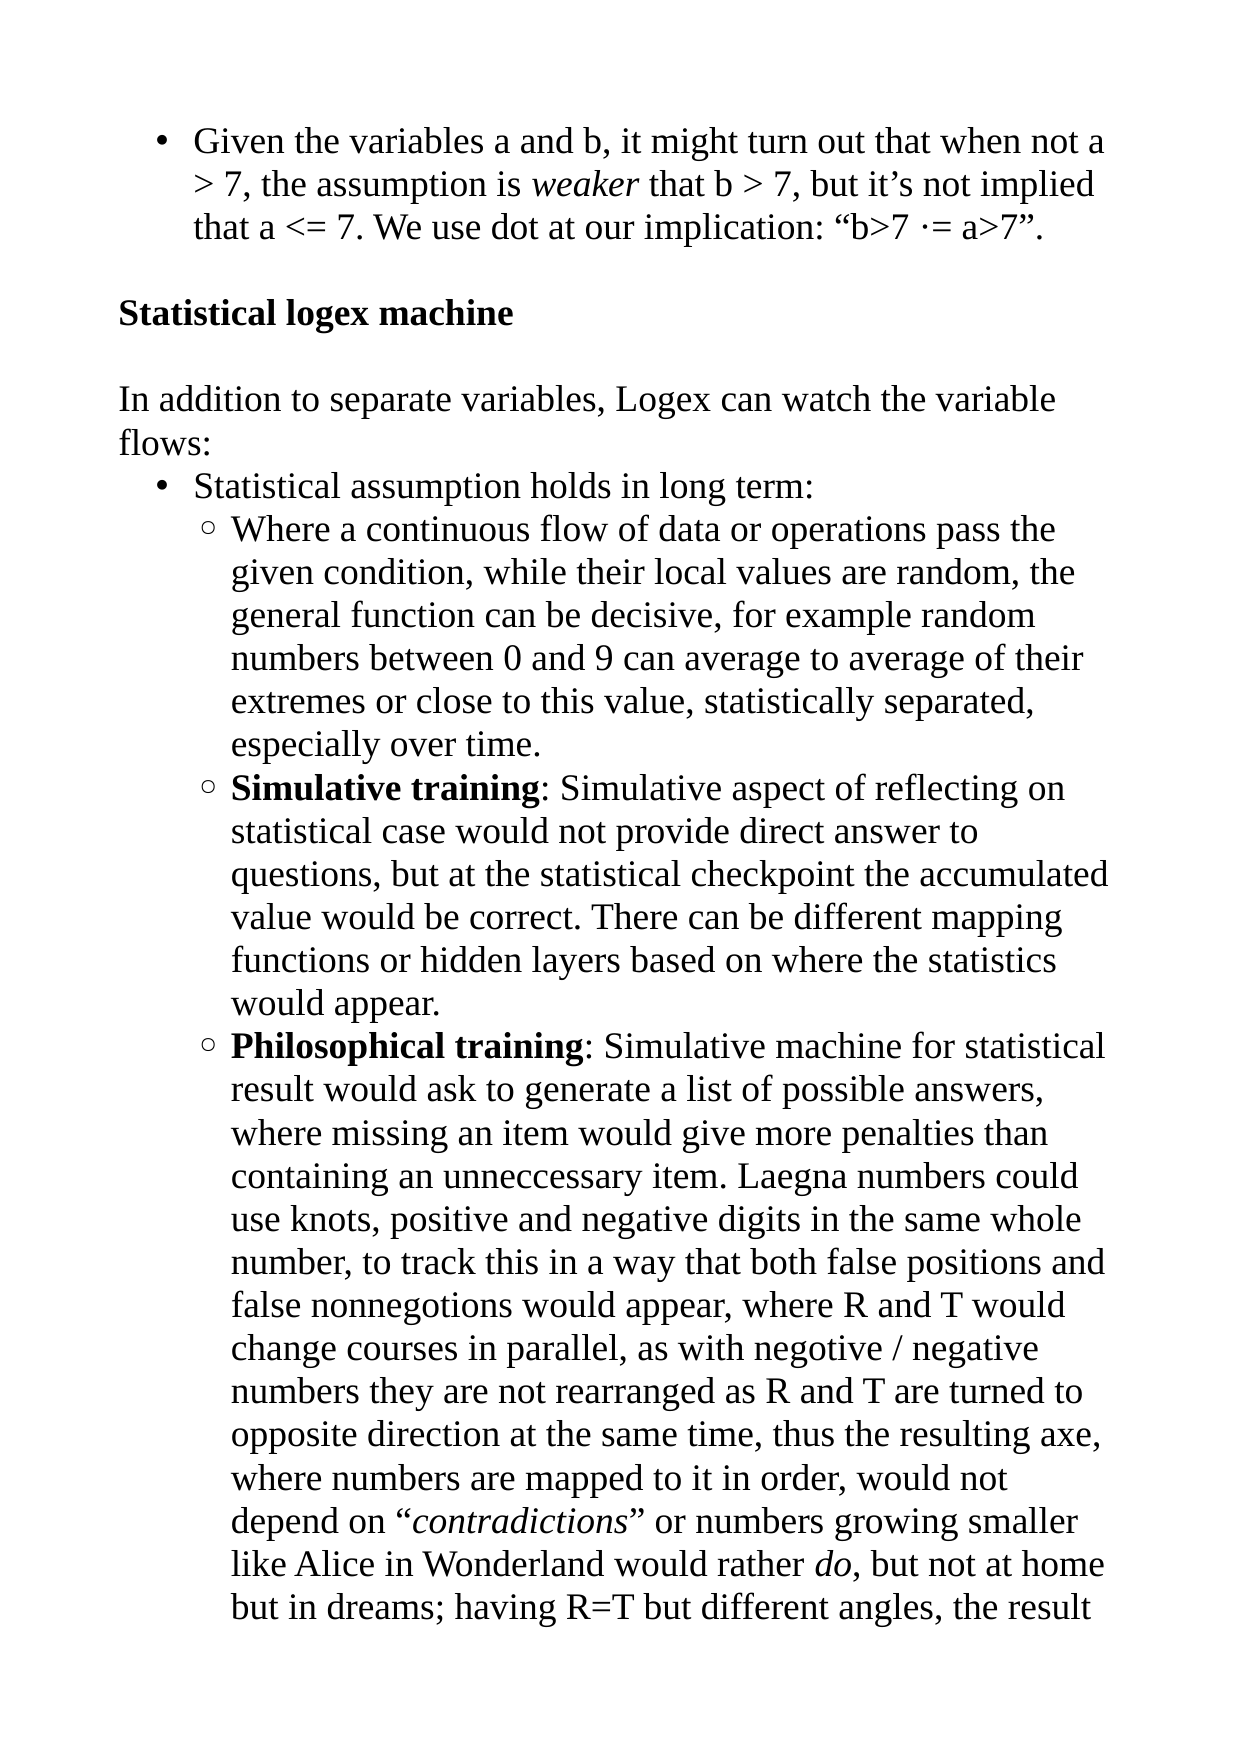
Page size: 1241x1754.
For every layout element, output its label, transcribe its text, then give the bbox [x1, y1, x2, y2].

text In addition to separate variables, Logex can watch the variable flows: [118, 377, 1122, 463]
text Statistical logex machine [118, 291, 1122, 334]
list Statistical assumption holds in long term: [156, 463, 1122, 506]
list Where a continuous flow of data or operations pass the given condition, while their local values are random, the general function can be decisive, for example random numbers between 0 and 9 can average to average of their extremes or close to this value, statistically separated, especially over time. [193, 506, 1122, 765]
list Philosophical training: Simulative machine for statistical result would ask to generate a list of possible answers, where missing an item would give more penalties than containing an unneccessary item. Laegna numbers could use knots, positive and negative digits in the same whole number, to track this in a way that both false positions and false nonnegotions would appear, where R and T would change courses in parallel, as with negotive / negative numbers they are not rearranged as R and T are turned to opposite direction at the same time, thus the resulting axe, where numbers are mapped to it in order, would not depend on “contradictions” or numbers growing smaller like Alice in Wonderland would rather do, but not at home but in dreams; having R=T but different angles, the result [193, 1024, 1122, 1627]
list Given the variables a and b, it might turn out that when not a > 7, the assumption is weaker that b > 7, but it’s not implied that a <= 7. We use dot at our implication: “b>7 ·= a>7”. [156, 118, 1122, 247]
list Simulative training: Simulative aspect of reflecting on statistical case would not provide direct answer to questions, but at the statistical checkpoint the accumulated value would be correct. There can be different mapping functions or hidden layers based on where the statistics would appear. [193, 765, 1122, 1024]
